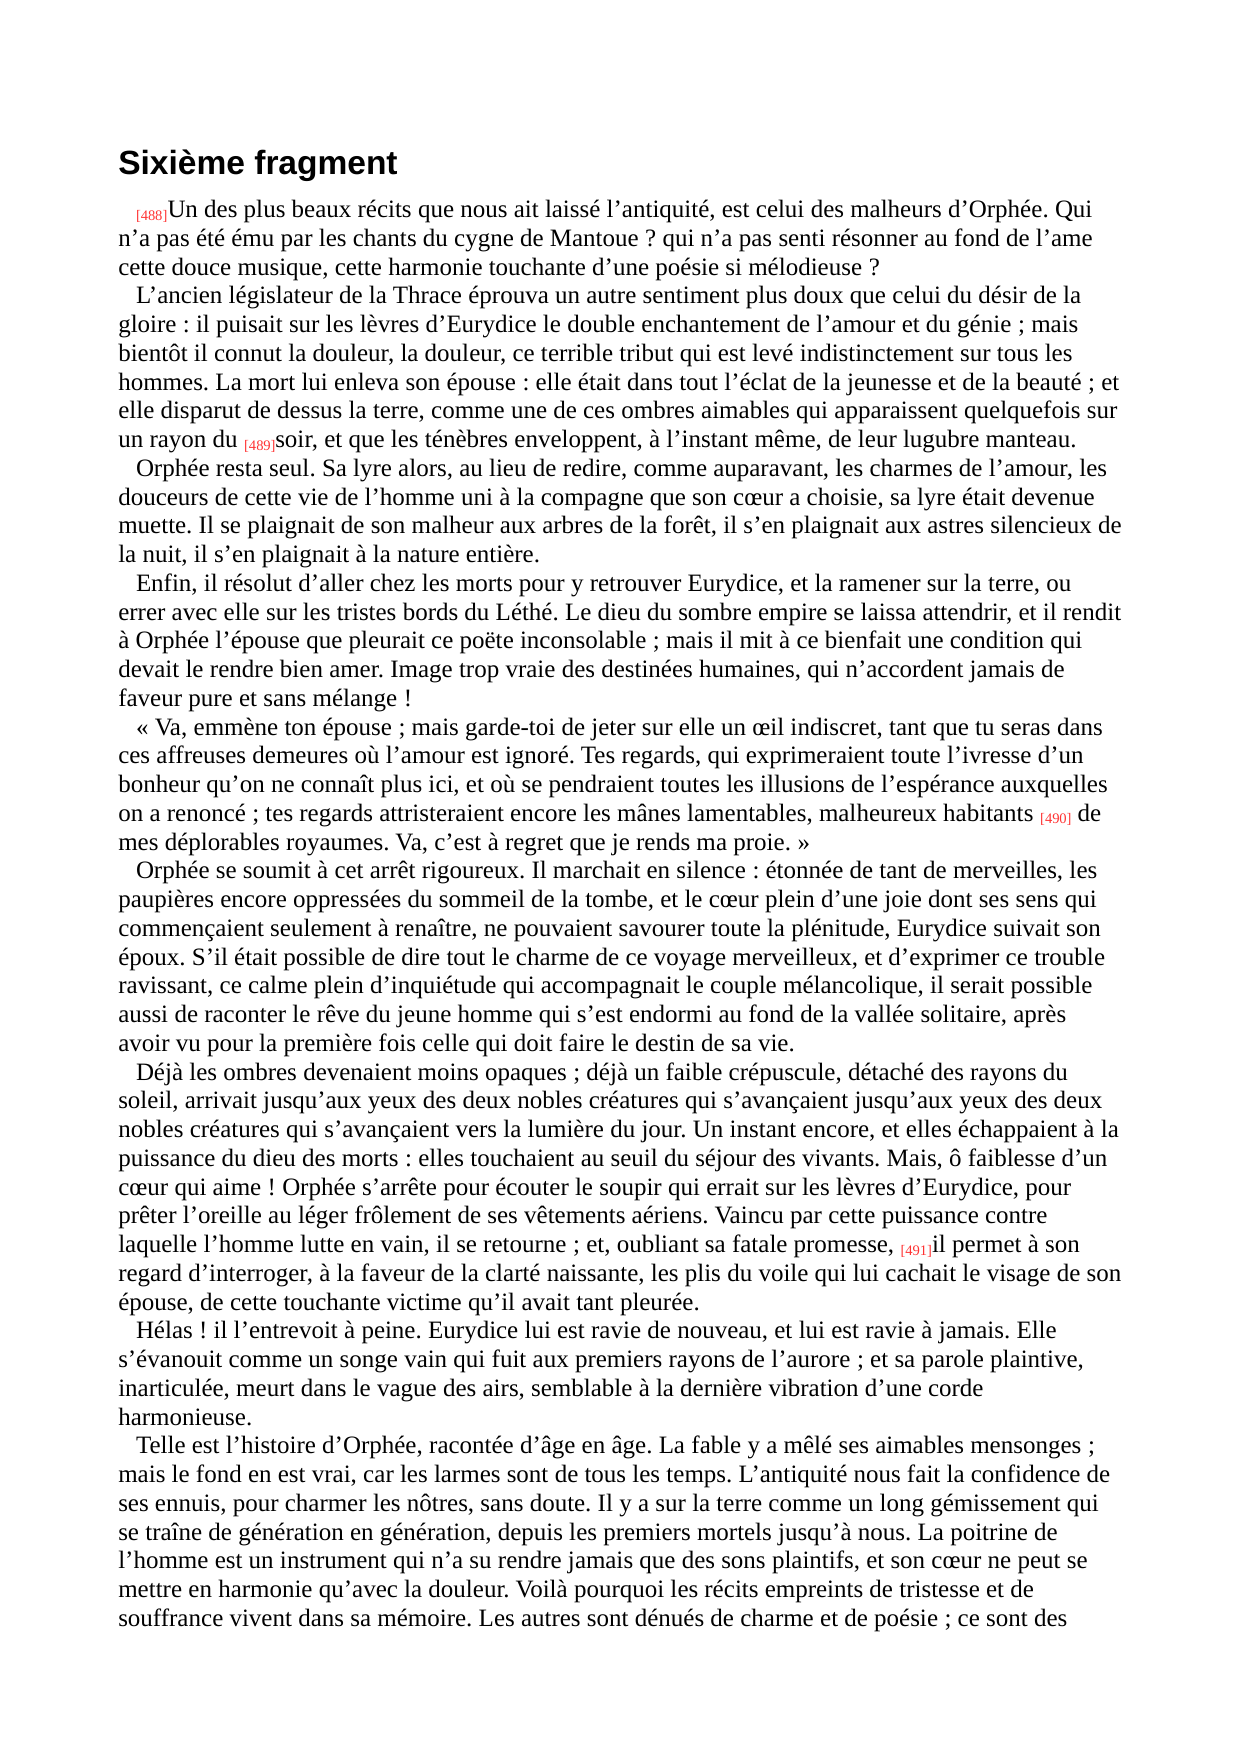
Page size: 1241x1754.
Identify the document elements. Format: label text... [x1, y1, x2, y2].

text Telle est l’histoire d’Orphée, racontée d’âge en âge. La fable y a mêlé ses aimables mensonges ; mais le fond en est vrai, car les larmes sont de tous les temps. L’antiquité nous fait la confidence de ses ennuis, pour charmer les nôtres, sans doute. Il y a sur la terre comme un long gémissement qui se traîne de génération en génération, depuis les premiers mortels jusqu’à nous. La poitrine de l’homme est un instrument qui n’a su rendre jamais que des sons plaintifs, et son cœur ne peut se mettre en harmonie qu’avec la douleur. Voilà pourquoi les récits empreints de tristesse et de souffrance vivent dans sa mémoire. Les autres sont dénués de charme et de poésie ; ce sont des [118, 1431, 1122, 1632]
text Hélas ! il l’entrevoit à peine. Eurydice lui est ravie de nouveau, et lui est ravie à jamais. Elle s’évanouit comme un songe vain qui fuit aux premiers rayons de l’aurore ; et sa parole plaintive, inarticulée, meurt dans le vague des airs, semblable à la dernière vibration d’une corde harmonieuse. [118, 1316, 1122, 1431]
text Orphée se soumit à cet arrêt rigoureux. Il marchait en silence : étonnée de tant de merveilles, les paupières encore oppressées du sommeil de la tombe, et le cœur plein d’une joie dont ses sens qui commençaient seulement à renaître, ne pouvaient savourer toute la plénitude, Eurydice suivait son époux. S’il était possible de dire tout le charme de ce voyage merveilleux, et d’exprimer ce trouble ravissant, ce calme plein d’inquiétude qui accompagnait le couple mélancolique, il serait possible aussi de raconter le rêve du jeune homme qui s’est endormi au fond de la vallée solitaire, après avoir vu pour la première fois celle qui doit faire le destin de sa vie. [118, 856, 1122, 1057]
text [488]Un des plus beaux récits que nous ait laissé l’antiquité, est celui des malheurs d’Orphée. Qui n’a pas été ému par les chants du cygne de Mantoue ? qui n’a pas senti résonner au fond de l’ame cette douce musique, cette harmonie touchante d’une poésie si mélodieuse ? [118, 194, 1122, 281]
text Déjà les ombres devenaient moins opaques ; déjà un faible crépuscule, détaché des rayons du soleil, arrivait jusqu’aux yeux des deux nobles créatures qui s’avançaient jusqu’aux yeux des deux nobles créatures qui s’avançaient vers la lumière du jour. Un instant encore, et elles échappaient à la puissance du dieu des morts : elles touchaient au seuil du séjour des vivants. Mais, ô faiblesse d’un cœur qui aime ! Orphée s’arrête pour écouter le soupir qui errait sur les lèvres d’Eurydice, pour prêter l’oreille au léger frôlement de ses vêtements aériens. Vaincu par cette puissance contre laquelle l’homme lutte en vain, il se retourne ; et, oubliant sa fatale promesse, [491]il permet à son regard d’interroger, à la faveur de la clarté naissante, les plis du voile qui lui cachait le visage de son épouse, de cette touchante victime qu’il avait tant pleurée. [118, 1057, 1122, 1316]
text L’ancien législateur de la Thrace éprouva un autre sentiment plus doux que celui du désir de la gloire : il puisait sur les lèvres d’Eurydice le double enchantement de l’amour et du génie ; mais bientôt il connut la douleur, la douleur, ce terrible tribut qui est levé indistinctement sur tous les hommes. La mort lui enleva son épouse : elle était dans tout l’éclat de la jeunesse et de la beauté ; et elle disparut de dessus la terre, comme une de ces ombres aimables qui apparaissent quelquefois sur un rayon du [489]soir, et que les ténèbres enveloppent, à l’instant même, de leur lugubre manteau. [118, 281, 1122, 453]
text « Va, emmène ton épouse ; mais garde-toi de jeter sur elle un œil indiscret, tant que tu seras dans ces affreuses demeures où l’amour est ignoré. Tes regards, qui exprimeraient toute l’ivresse d’un bonheur qu’on ne connaît plus ici, et où se pendraient toutes les illusions de l’espérance auxquelles on a renoncé ; tes regards attristeraient encore les mânes lamentables, malheureux habitants [490] de mes déplorables royaumes. Va, c’est à regret que je rends ma proie. » [118, 712, 1122, 856]
text Orphée resta seul. Sa lyre alors, au lieu de redire, comme auparavant, les charmes de l’amour, les douceurs de cette vie de l’homme uni à la compagne que son cœur a choisie, sa lyre était devenue muette. Il se plaignait de son malheur aux arbres de la forêt, il s’en plaignait aux astres silencieux de la nuit, il s’en plaignait à la nature entière. [118, 453, 1122, 568]
text Enfin, il résolut d’aller chez les morts pour y retrouver Eurydice, et la ramener sur la terre, ou errer avec elle sur les tristes bords du Léthé. Le dieu du sombre empire se laissa attendrir, et il rendit à Orphée l’épouse que pleurait ce poëte inconsolable ; mais il mit à ce bienfait une condition qui devait le rendre bien amer. Image trop vraie des destinées humaines, qui n’accordent jamais de faveur pure et sans mélange ! [118, 568, 1122, 712]
subtitle Sixième fragment [118, 143, 1122, 182]
